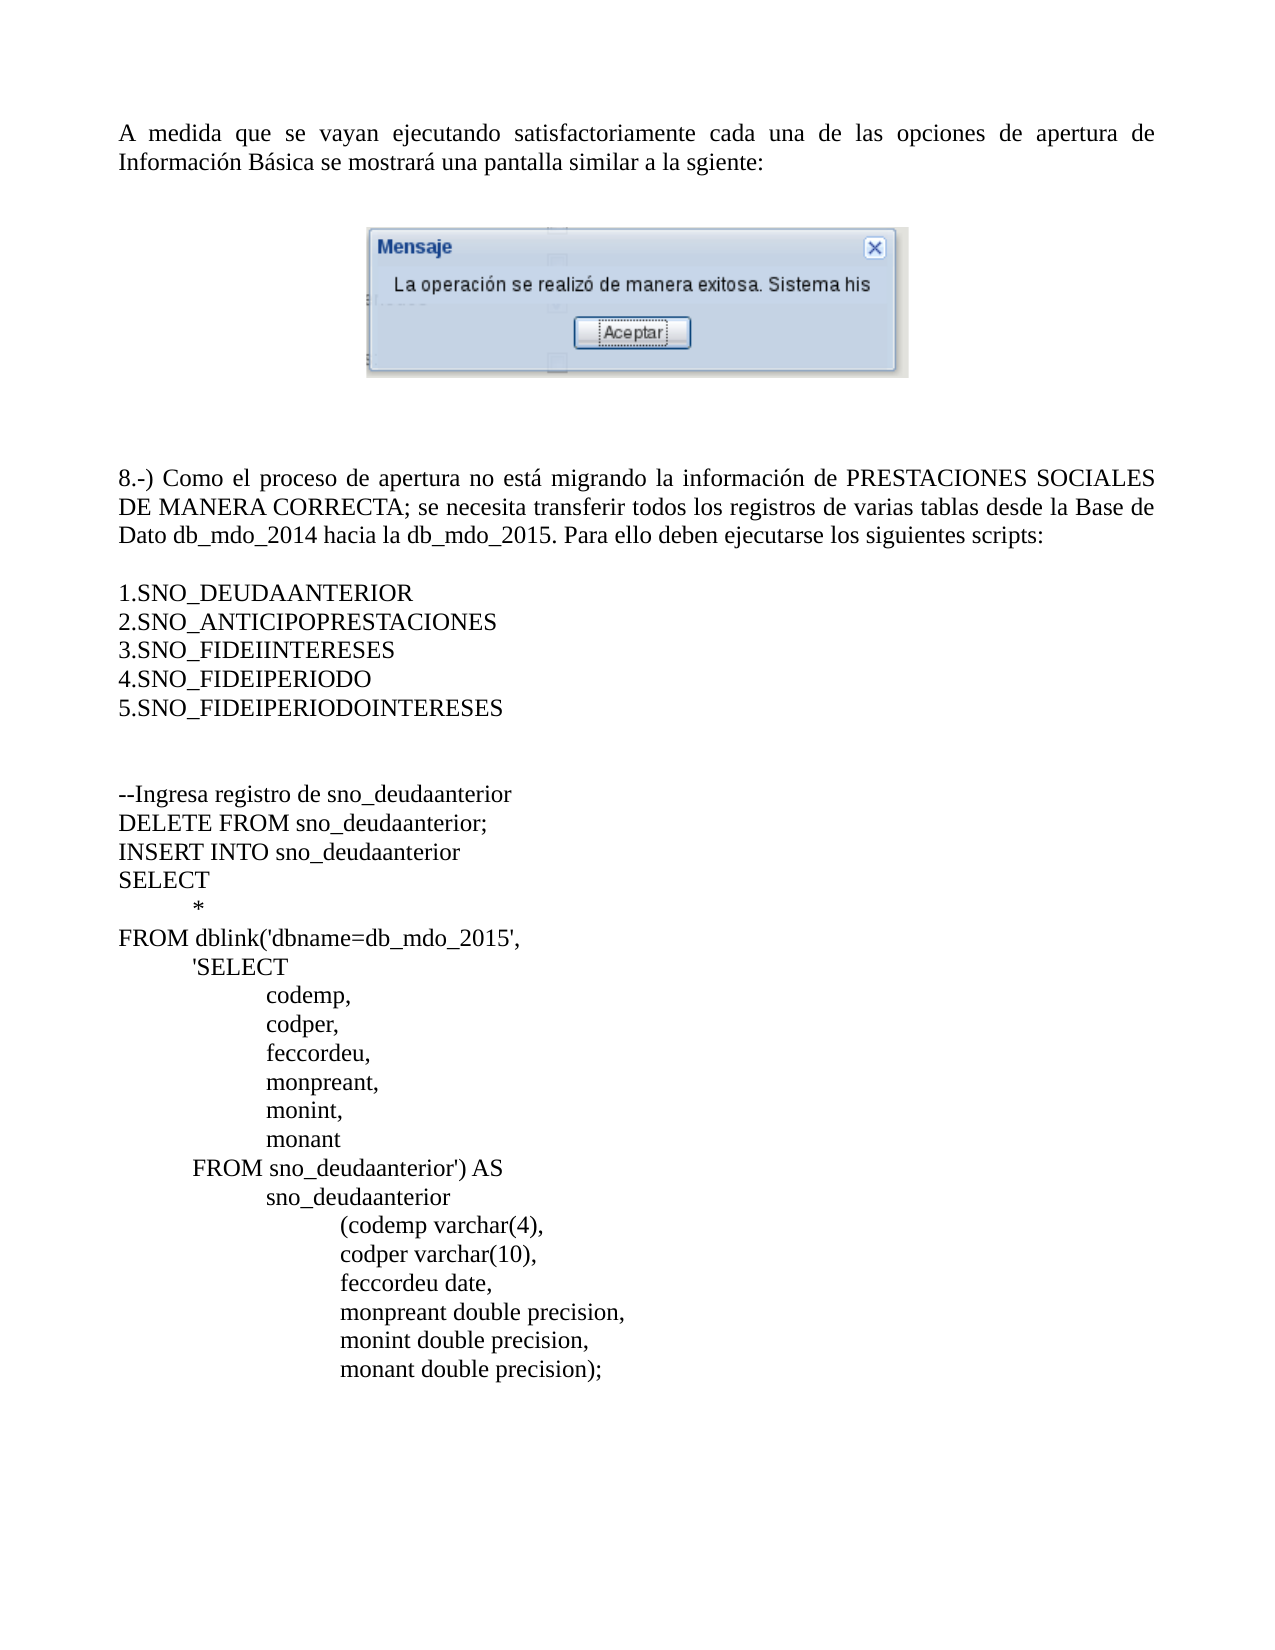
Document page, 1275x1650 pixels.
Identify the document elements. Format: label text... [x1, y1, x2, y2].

text 'SELECT [118, 952, 1157, 981]
text FROM sno_deudaanterior') AS [118, 1153, 1157, 1182]
text --Ingresa registro de sno_deudaanterior [118, 779, 1157, 808]
text INSERT INTO sno_deudaanterior [118, 837, 1157, 866]
text feccordeu, [118, 1038, 1157, 1067]
text monant double precision); [118, 1354, 1157, 1383]
text monant [118, 1124, 1157, 1153]
text codper, [118, 1009, 1157, 1038]
picture [366, 227, 909, 378]
text 8.-) Como el proceso de apertura no está migrando la información de PRESTACIONES SOCIALES DE MANERA CORRECTA; se necesita transferir todos los registros de varias tablas desde la Base de Dato db_mdo_2014 hacia la db_mdo_2015. Para ello deben ejecutarse los siguientes scripts: [118, 463, 1157, 549]
text 4.SNO_FIDEIPERIODO [118, 664, 1157, 693]
text 1.SNO_DEUDAANTERIOR [118, 578, 1157, 607]
text SELECT [118, 866, 1157, 894]
text 2.SNO_ANTICIPOPRESTACIONES [118, 607, 1157, 636]
text feccordeu date, [118, 1268, 1157, 1297]
text * [118, 894, 1157, 923]
text DELETE FROM sno_deudaanterior; [118, 808, 1157, 837]
text FROM dblink('dbname=db_mdo_2015', [118, 923, 1157, 952]
text codemp, [118, 981, 1157, 1009]
text sno_deudaanterior [118, 1182, 1157, 1211]
text (codemp varchar(4), [118, 1211, 1157, 1239]
text A medida que se vayan ejecutando satisfactoriamente cada una de las opciones de apertura de Información Básica se mostrará una pantalla similar a la sgiente: [118, 118, 1157, 176]
text codper varchar(10), [118, 1239, 1157, 1268]
text 3.SNO_FIDEIINTERESES [118, 636, 1157, 664]
text 5.SNO_FIDEIPERIODOINTERESES [118, 693, 1157, 722]
text monpreant, [118, 1067, 1157, 1096]
text monint double precision, [118, 1326, 1157, 1354]
text monpreant double precision, [118, 1297, 1157, 1326]
text monint, [118, 1096, 1157, 1124]
